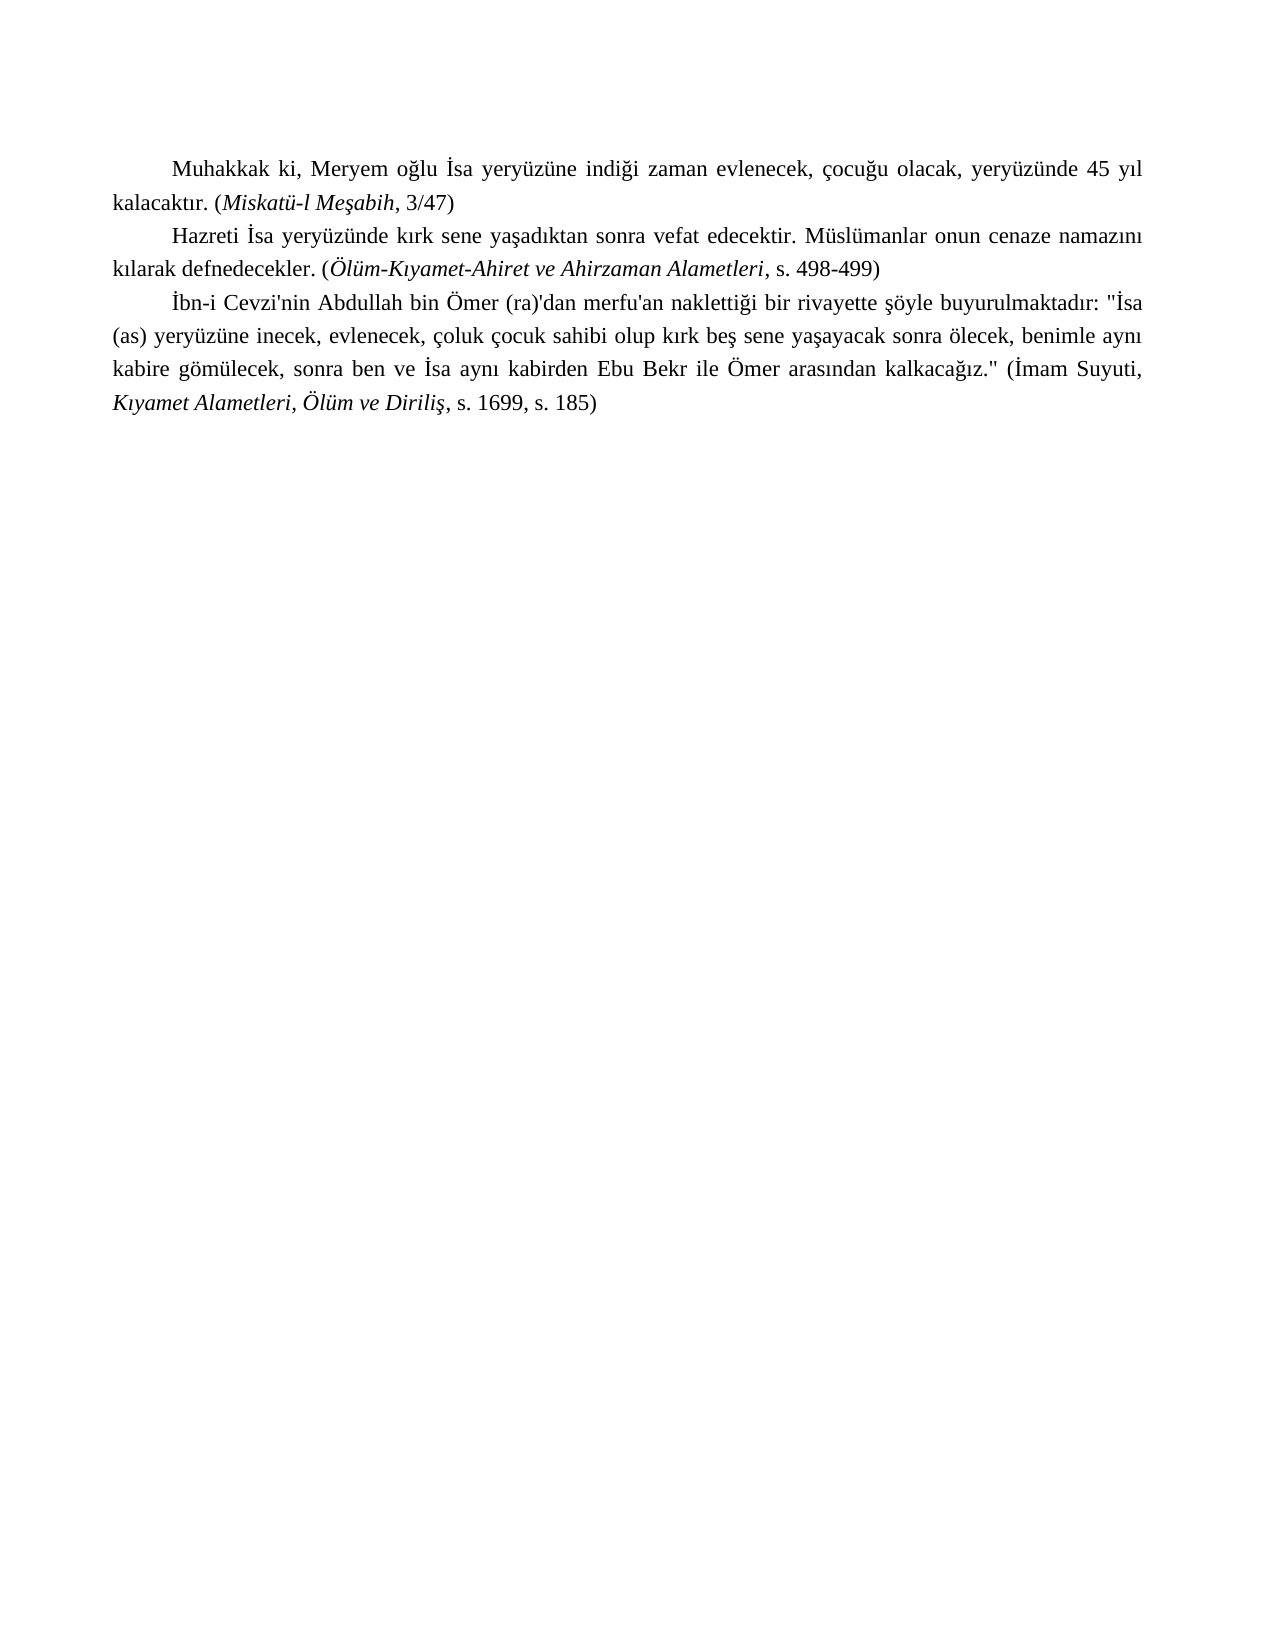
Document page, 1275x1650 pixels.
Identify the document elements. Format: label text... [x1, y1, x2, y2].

text Muhakkak ki, Meryem oğlu İsa yeryüzüne indiği zaman evlenecek, çocuğu olacak, yeryüzünde 45 yıl kalacaktır. (Miskatü-l Meşabih, 3/47) [112, 150, 1145, 217]
text Hazreti İsa yeryüzünde kırk sene yaşadıktan sonra vefat edecektir. Müslümanlar onun cenaze namazını kılarak defnedecekler. (Ölüm-Kıyamet-Ahiret ve Ahirzaman Alametleri, s. 498-499) [112, 217, 1145, 283]
text İbn-i Cevzi'nin Abdullah bin Ömer (ra)'dan merfu'an naklettiği bir rivayette şöyle buyurulmaktadır: "İsa (as) yeryüzüne inecek, evlenecek, çoluk çocuk sahibi olup kırk beş sene yaşayacak sonra ölecek, benimle aynı kabire gömülecek, sonra ben ve İsa aynı kabirden Ebu Bekr ile Ömer arasından kalkacağız." (İmam Suyuti, Kıyamet Alametleri, Ölüm ve Diriliş, s. 1699, s. 185) [112, 283, 1145, 417]
